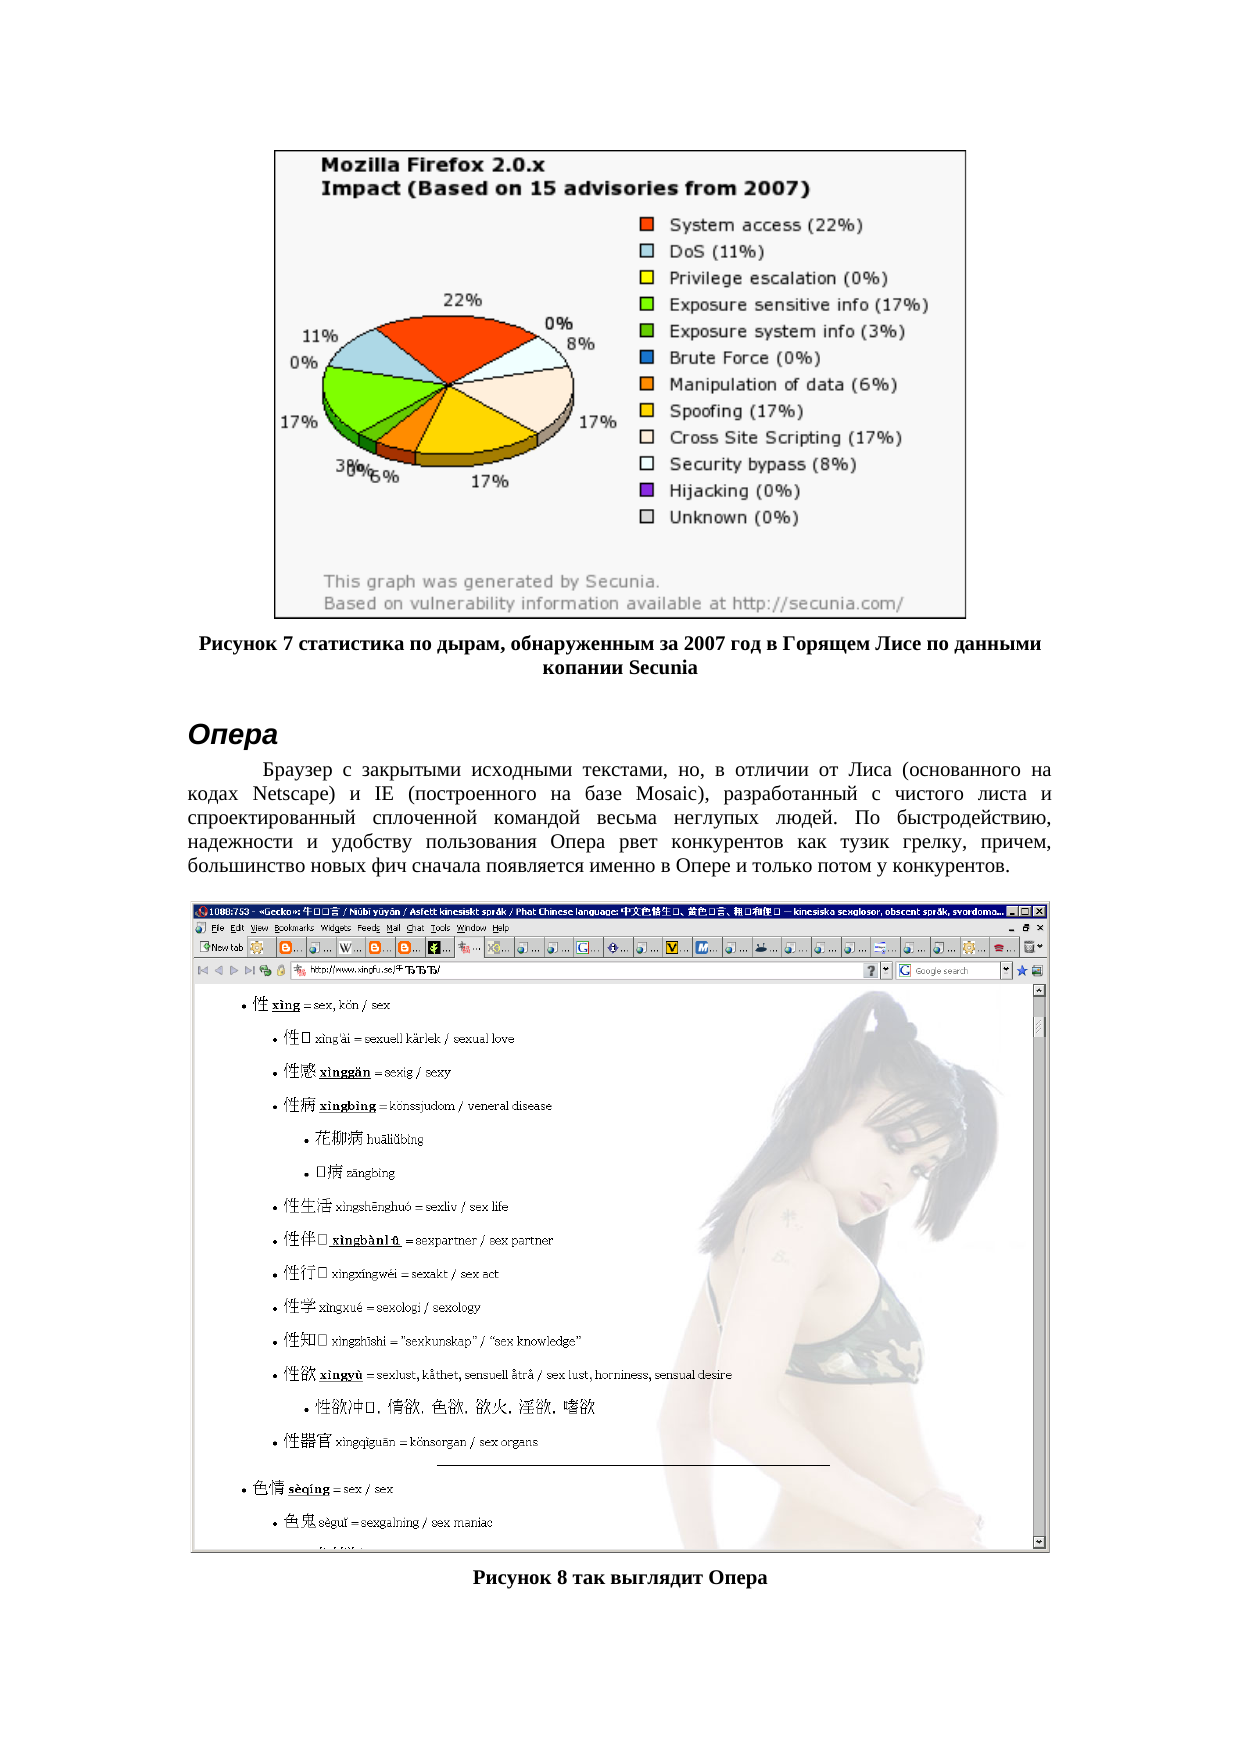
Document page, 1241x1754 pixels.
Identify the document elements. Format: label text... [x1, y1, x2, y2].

text Браузер с закрытыми исходными текстами, но, в отличии от Лиса (основанного на кодах Netscape) и IE (построенного на базе Mosaic), разработанный с чистого листа и спроектированный сплоченной командой весьма неглупых людей. По быстродействию, надежности и удобству пользования Опера рвет конкурентов как тузик грелку, причем, большинство новых фич сначала появляется именно в Опере и только потом у конкурентов. [187, 757, 1053, 877]
text Рисунок 7 статистика по дырам, обнаруженным за 2007 год в Горящем Лисе по данными копании Secunia [187, 631, 1053, 679]
picture [190, 901, 1050, 1553]
picture [274, 150, 967, 619]
text Рисунок 8 так выглядит Опера [187, 1565, 1053, 1589]
subtitle Опера [187, 717, 1053, 750]
